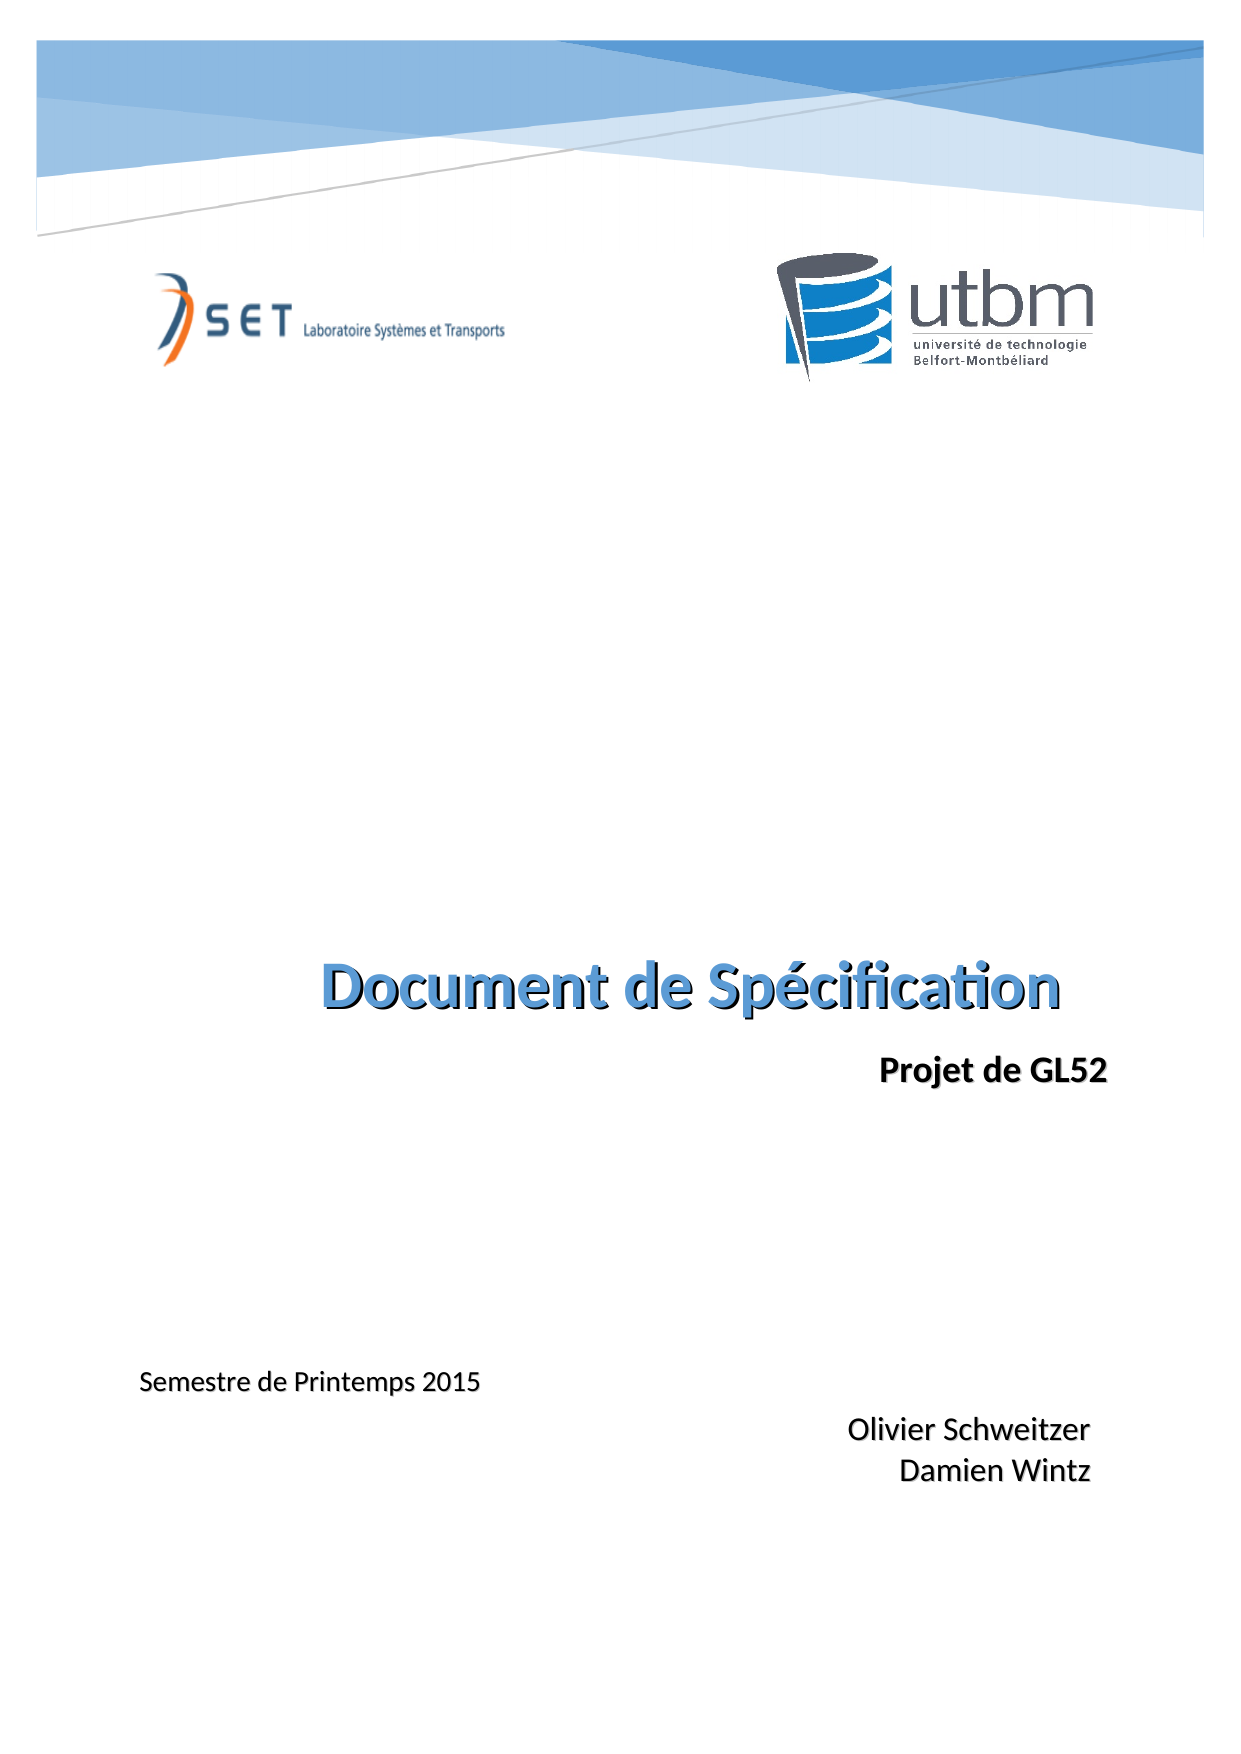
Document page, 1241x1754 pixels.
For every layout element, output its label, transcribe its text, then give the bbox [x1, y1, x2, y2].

text Damien Wintz [792, 1449, 1091, 1489]
text Document de Spécification [283, 942, 1108, 1024]
text Olivier Schweitzer [792, 1408, 1091, 1449]
text Projet de GL52 [283, 1046, 1108, 1092]
text Semestre de Printemps 2015 [102, 1363, 550, 1399]
